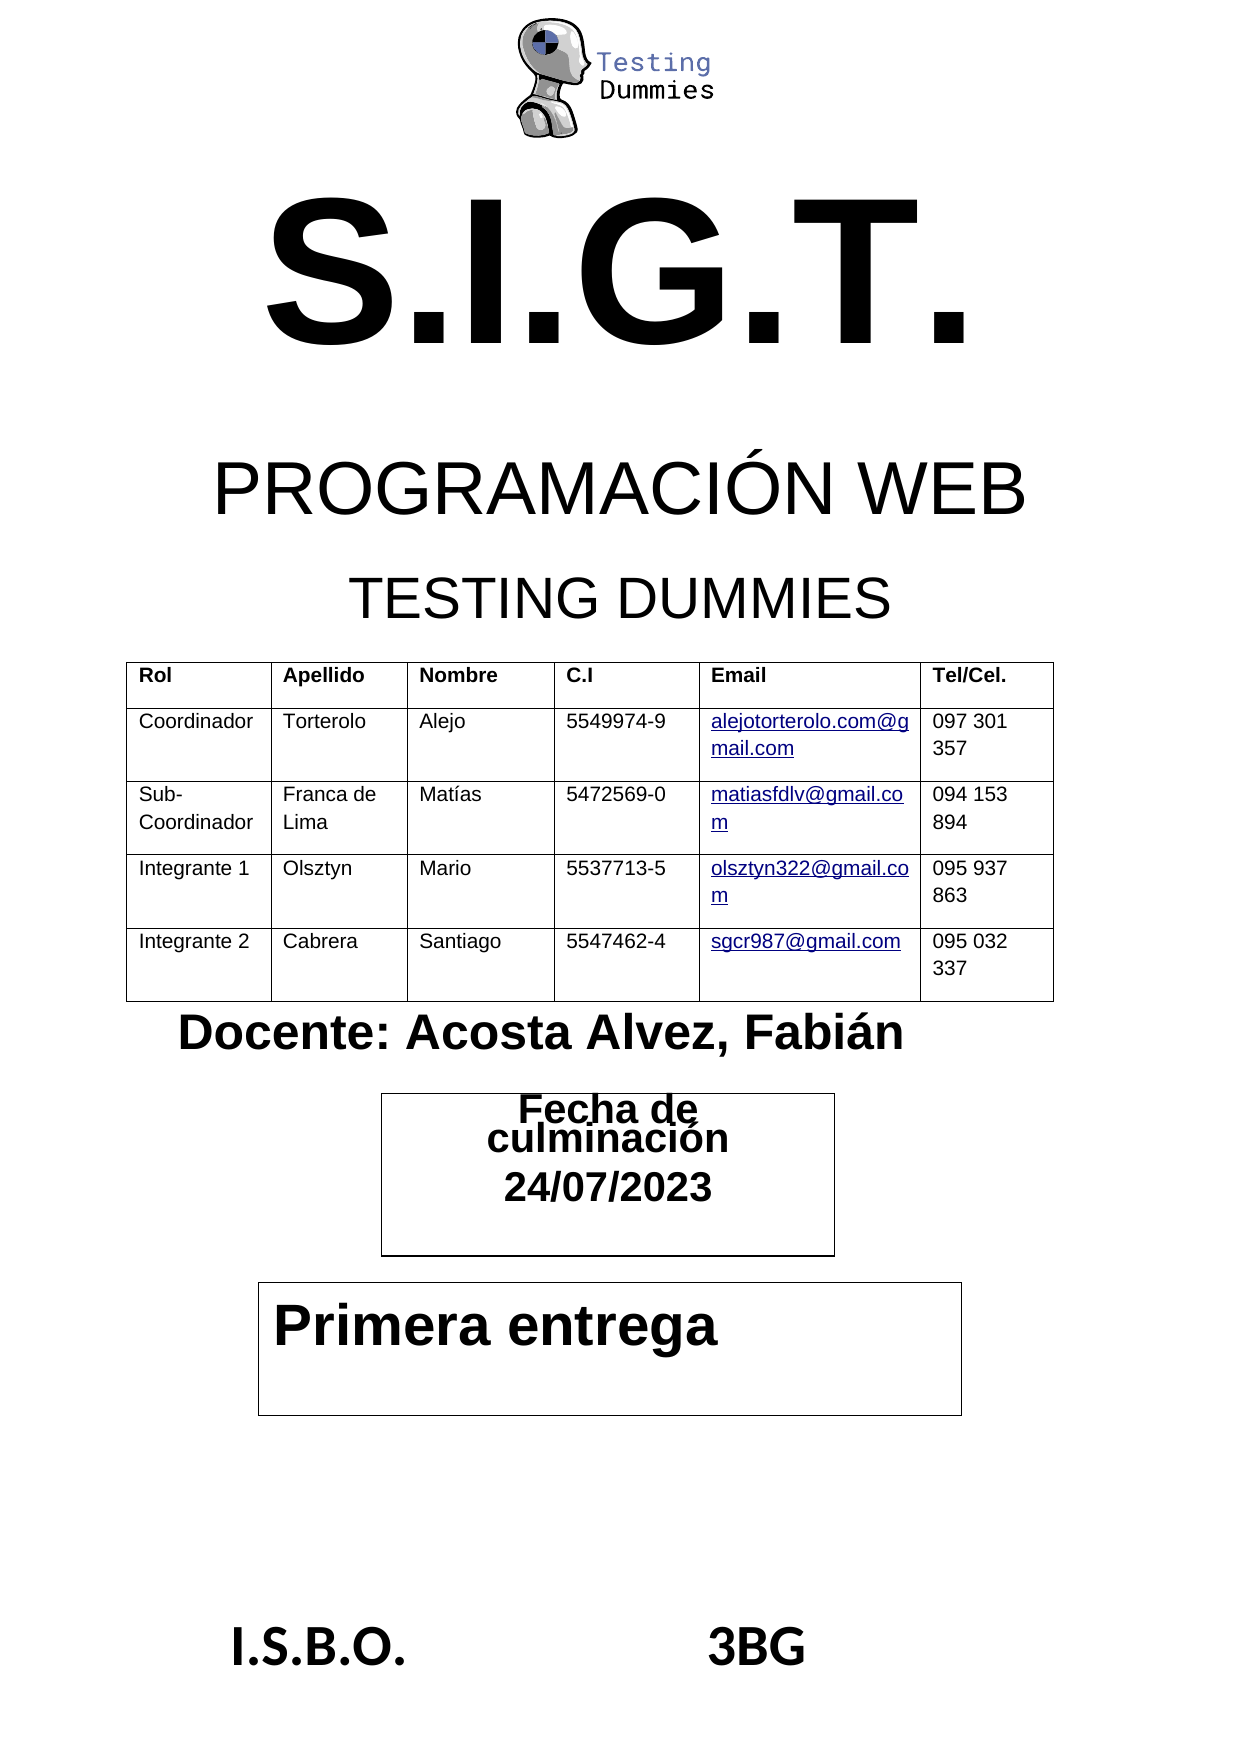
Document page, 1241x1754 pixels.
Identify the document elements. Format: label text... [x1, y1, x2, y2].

table_cell Cabrera [272, 929, 407, 1001]
text PROGRAMACIÓN WEB [177, 444, 1063, 530]
table_cell 097 301 357 [921, 709, 1053, 781]
text S.I.G.T. [177, 148, 1063, 387]
table_cell matiasfdlv@gmail.com [700, 782, 920, 854]
text 24/07/2023 [396, 1179, 819, 1208]
table_cell alejotorterolo.com@gmail.com [700, 709, 920, 781]
table_header C.I [555, 663, 699, 708]
table_cell 095 032 337 [921, 929, 1053, 1001]
table_cell Integrante 2 [127, 929, 271, 1001]
table_header Apellido [272, 663, 407, 708]
table_cell 094 153 894 [921, 782, 1053, 854]
table_cell Santiago [408, 929, 554, 1001]
table_cell Alejo [408, 709, 554, 781]
table_cell Integrante 1 [127, 855, 271, 928]
table_cell sgcr987@gmail.com [700, 929, 920, 1001]
table_cell Matías [408, 782, 554, 854]
table_cell Franca de Lima [272, 782, 407, 854]
table_header Nombre [408, 663, 554, 708]
text Primera entrega [273, 1290, 947, 1357]
table_cell 095 937 863 [921, 855, 1053, 928]
table_cell Olsztyn [272, 855, 407, 928]
text Fecha de culminación [396, 1101, 819, 1158]
table_cell 5547462-4 [555, 929, 699, 1001]
text TESTING DUMMIES [177, 564, 1063, 631]
table_cell Torterolo [272, 709, 407, 781]
table_cell Sub-Coordinador [127, 782, 271, 854]
text Docente: Acosta Alvez, Fabián [177, 1002, 1063, 1059]
table_header Tel/Cel. [921, 663, 1053, 708]
table_cell Mario [408, 855, 554, 928]
table_cell 5549974-9 [555, 709, 699, 781]
table_cell Coordinador [127, 709, 271, 781]
table_header Email [700, 663, 920, 708]
table_cell 5537713-5 [555, 855, 699, 928]
table_cell 5472569-0 [555, 782, 699, 854]
table_header Rol [127, 663, 271, 708]
table_cell olsztyn322@gmail.com [700, 855, 920, 928]
